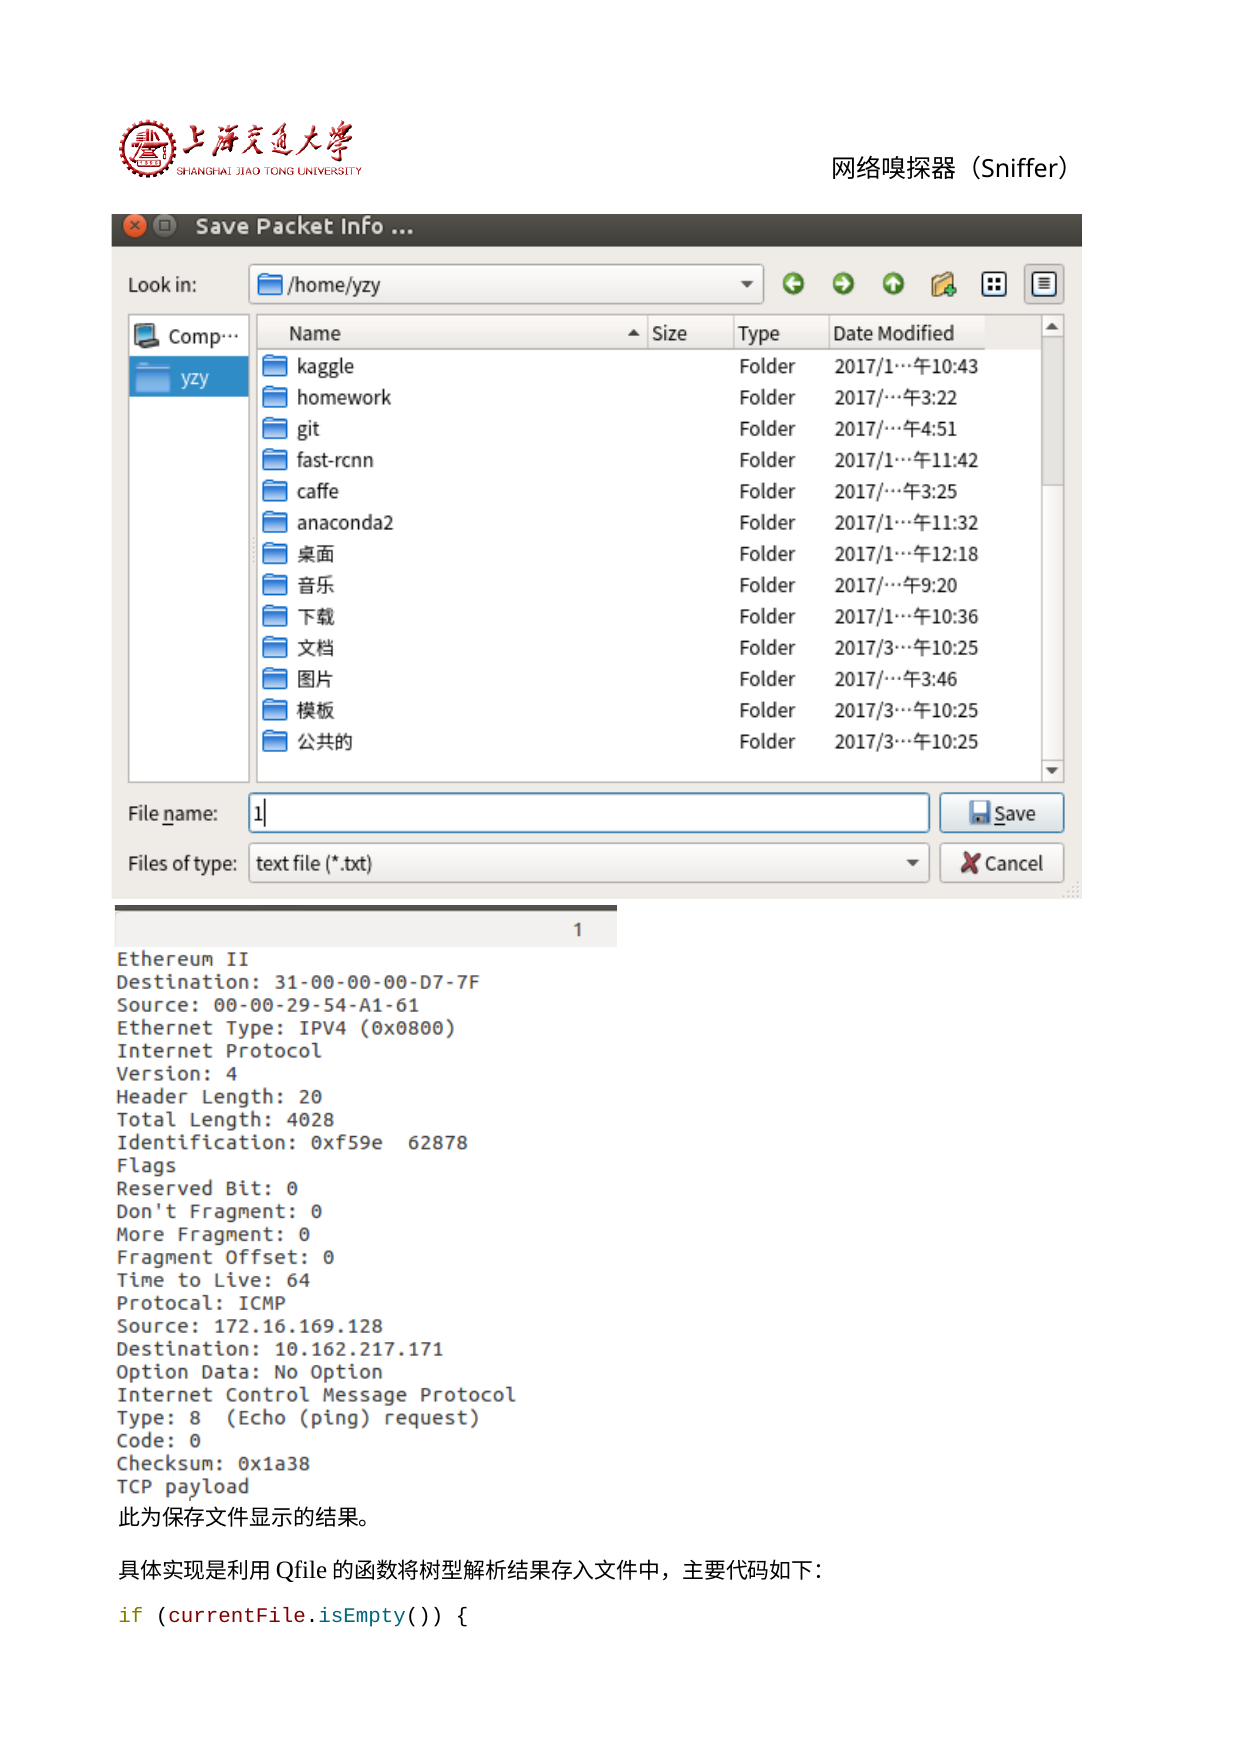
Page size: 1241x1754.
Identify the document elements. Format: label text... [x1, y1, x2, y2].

picture [111, 214, 1082, 899]
picture [114, 905, 617, 1501]
text 具体实现是利用Qfile的函数将树型解析结果存入文件中，主要代码如下： [118, 1553, 1122, 1584]
text if (currentFile.isEmpty()) { [118, 1605, 1122, 1629]
picture [118, 118, 362, 178]
text 此为保存文件显示的结果。 [118, 214, 1122, 1532]
